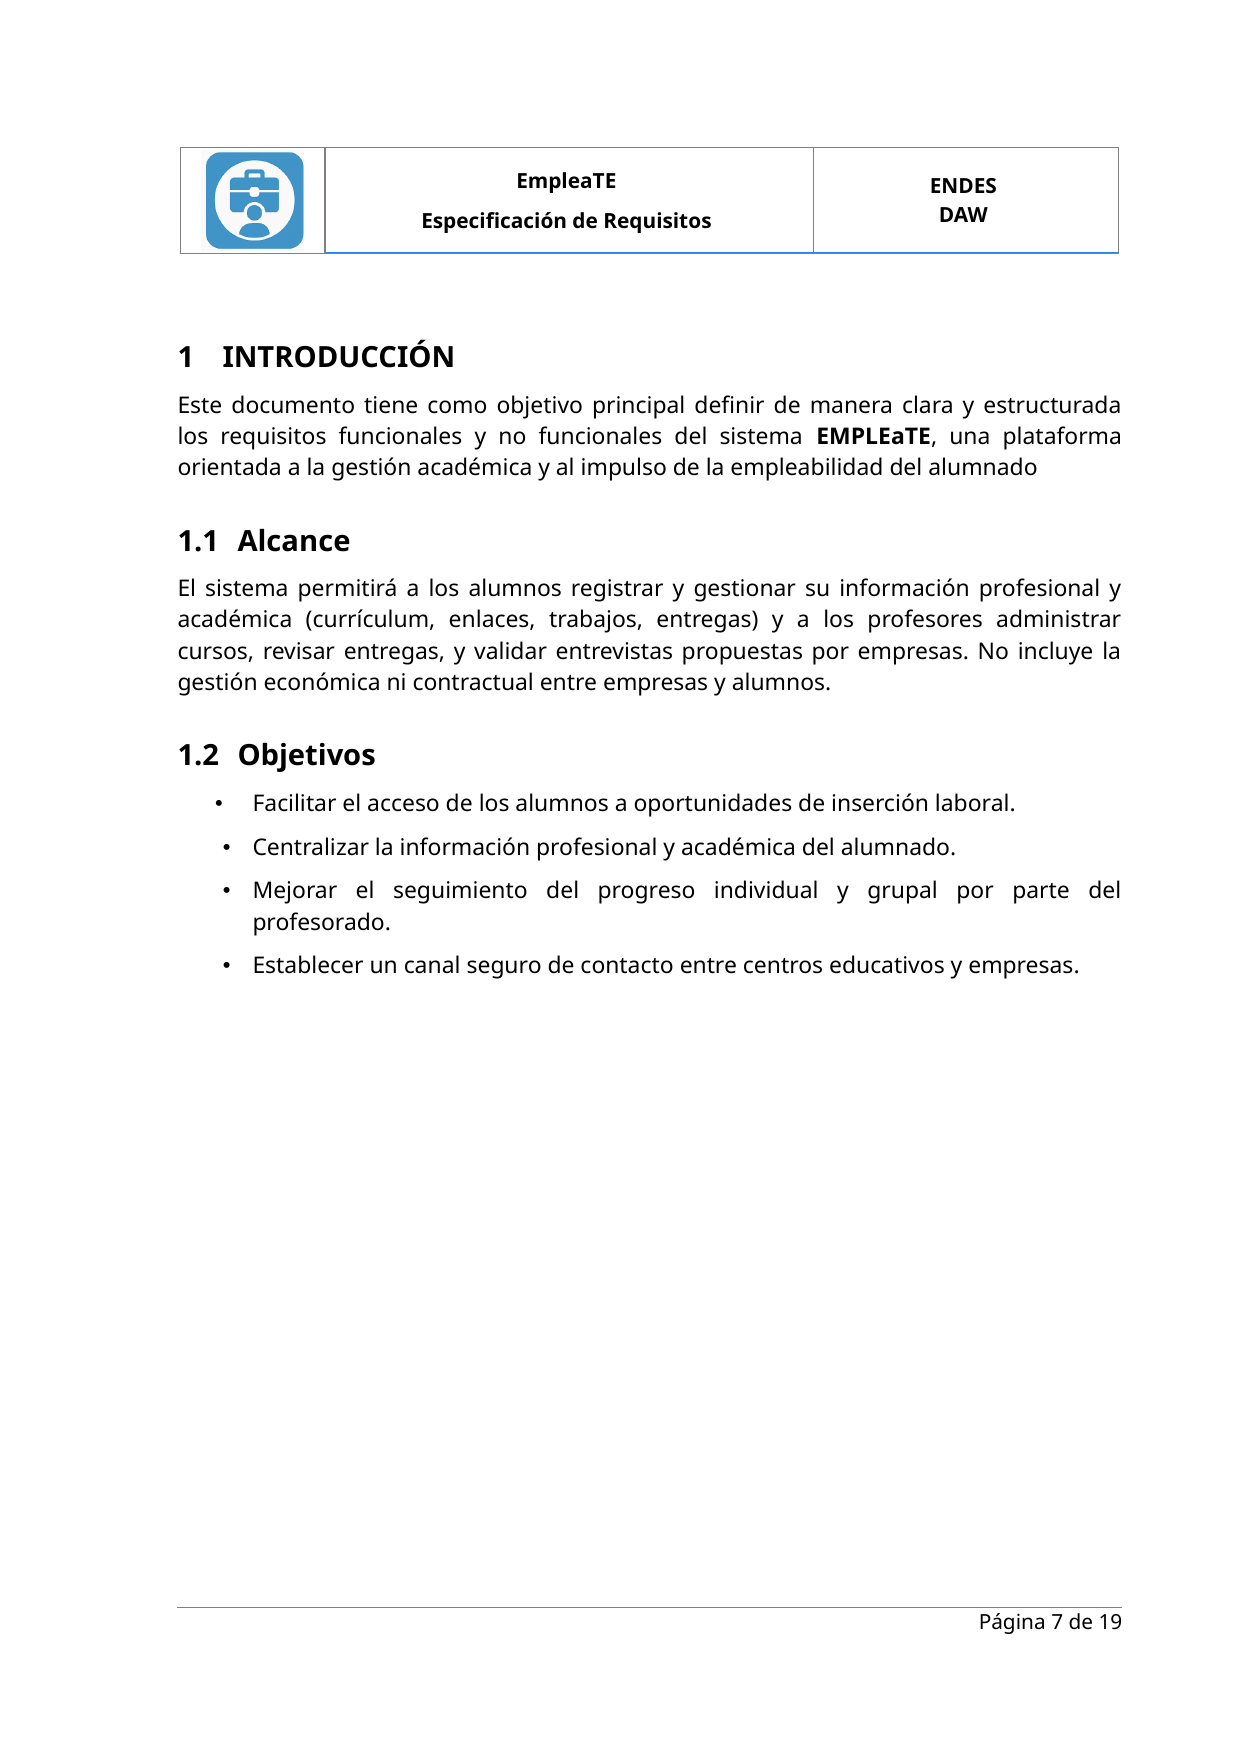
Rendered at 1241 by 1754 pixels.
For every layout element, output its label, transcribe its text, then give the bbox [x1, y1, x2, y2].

subtitle Objetivos [177, 734, 1122, 774]
subtitle Alcance [177, 520, 1122, 559]
text Este documento tiene como objetivo principal definir de manera clara y estructurada los requisitos funcionales y no funcionales del sistema EMPLEaTE, una plataforma orientada a la gestión académica y al impulso de la empleabilidad del alumnado [177, 389, 1122, 482]
list Centralizar la información profesional y académica del alumnado. [223, 831, 1122, 862]
list Mejorar el seguimiento del progreso individual y grupal por parte del profesorado. [223, 874, 1122, 937]
subtitle INTRODUCCIÓN [177, 336, 1122, 376]
text El sistema permitirá a los alumnos registrar y gestionar su información profesional y académica (currículum, enlaces, trabajos, entregas) y a los profesores administrar cursos, revisar entregas, y validar entrevistas propuestas por empresas. No incluye la gestión económica ni contractual entre empresas y alumnos. [177, 572, 1122, 697]
list Facilitar el acceso de los alumnos a oportunidades de inserción laboral. [215, 787, 1122, 818]
picture [201, 150, 304, 252]
list Establecer un canal seguro de contacto entre centros educativos y empresas. [223, 949, 1122, 981]
